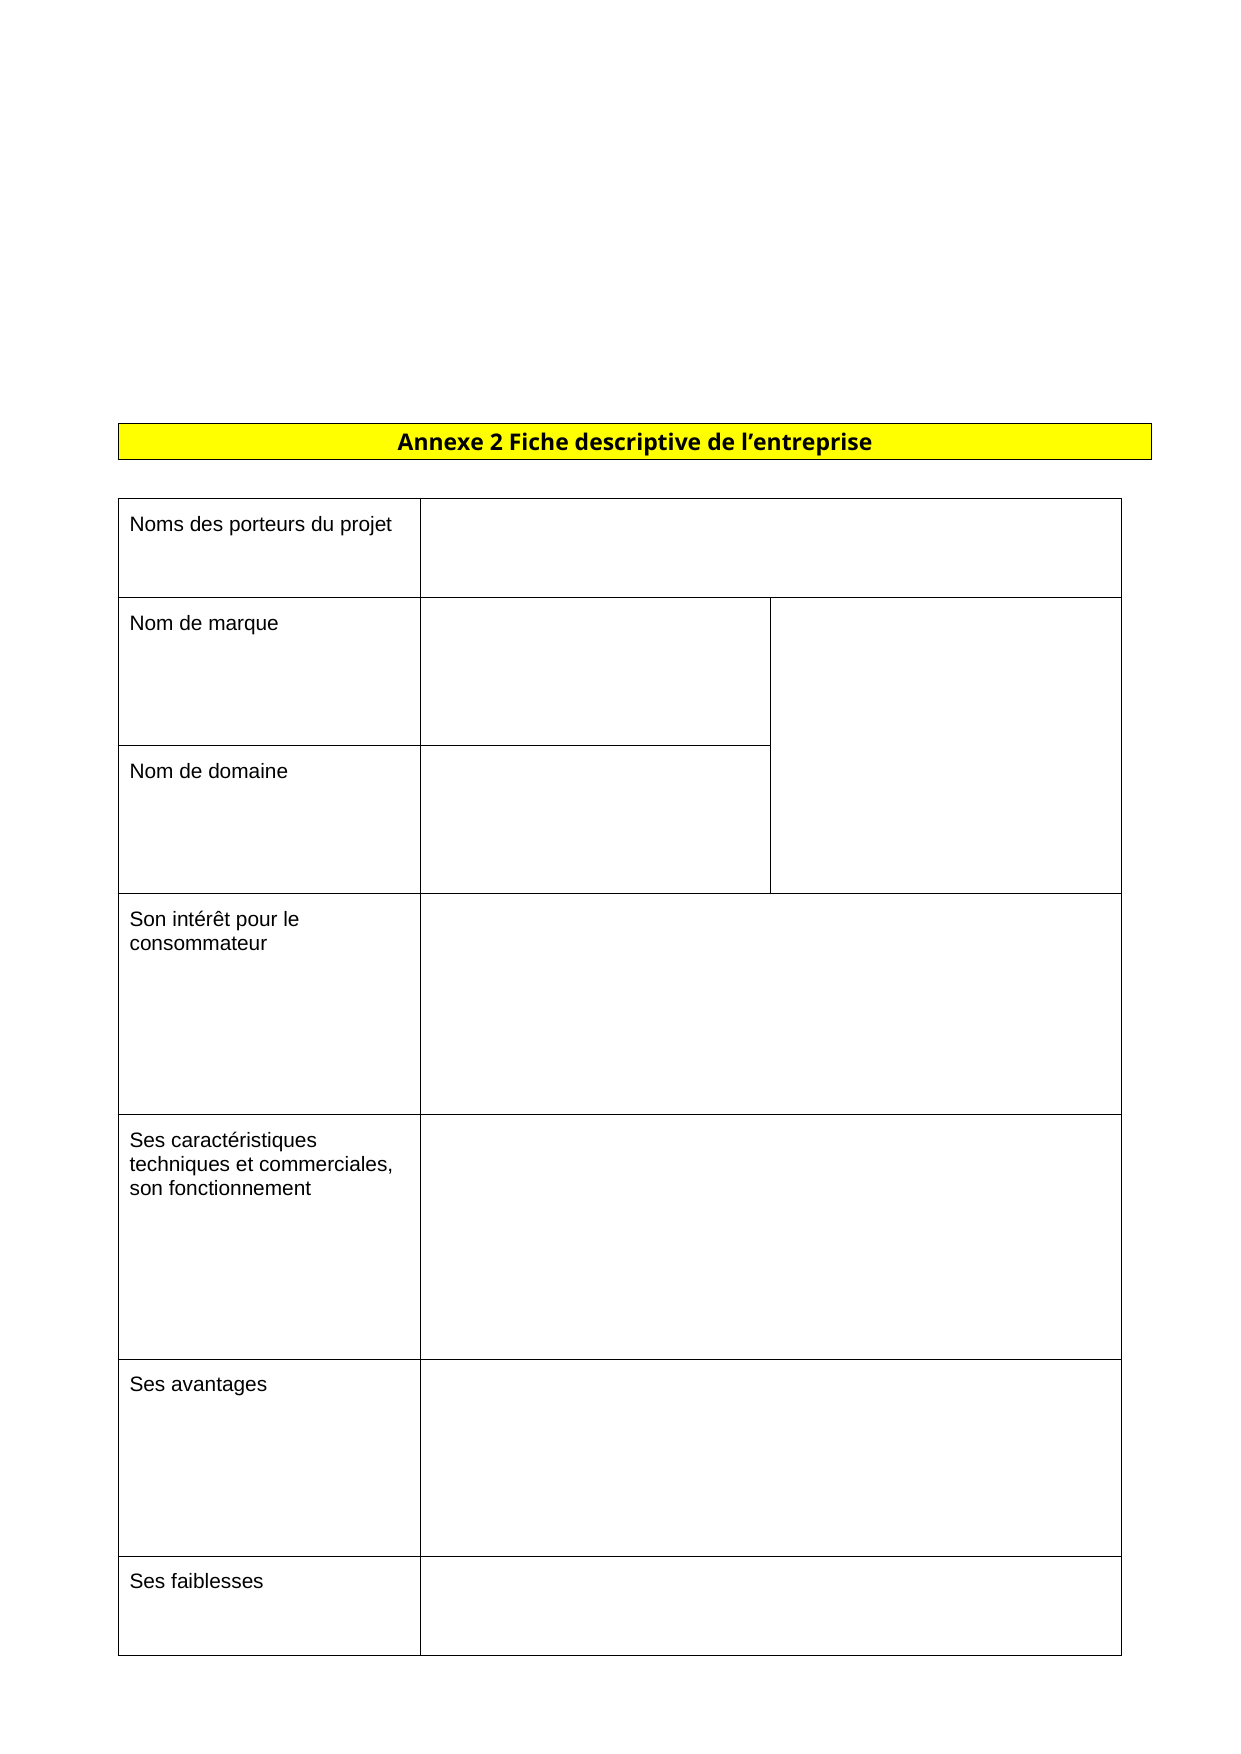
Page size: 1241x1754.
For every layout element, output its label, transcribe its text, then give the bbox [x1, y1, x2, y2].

text Annexe 2 Fiche descriptive de l’entreprise [119, 424, 1151, 459]
table_cell Ses avantages [119, 1360, 420, 1556]
table_cell [421, 598, 770, 745]
table_cell Ses caractéristiques techniques et commerciales, son fonctionnement [119, 1115, 420, 1359]
table_cell [421, 1557, 1121, 1654]
table_cell Nom de domaine [119, 746, 420, 893]
table_cell [421, 1360, 1121, 1556]
table_cell [421, 746, 770, 893]
table_cell Nom de marque [119, 598, 420, 745]
table_cell Ses faiblesses [119, 1557, 420, 1654]
table_header [421, 499, 1121, 597]
table_cell Son intérêt pour le consommateur [119, 894, 420, 1114]
table_cell [421, 1115, 1121, 1359]
table_cell [421, 894, 1121, 1114]
table_header Noms des porteurs du projet [119, 499, 420, 597]
table_cell [771, 598, 1121, 893]
